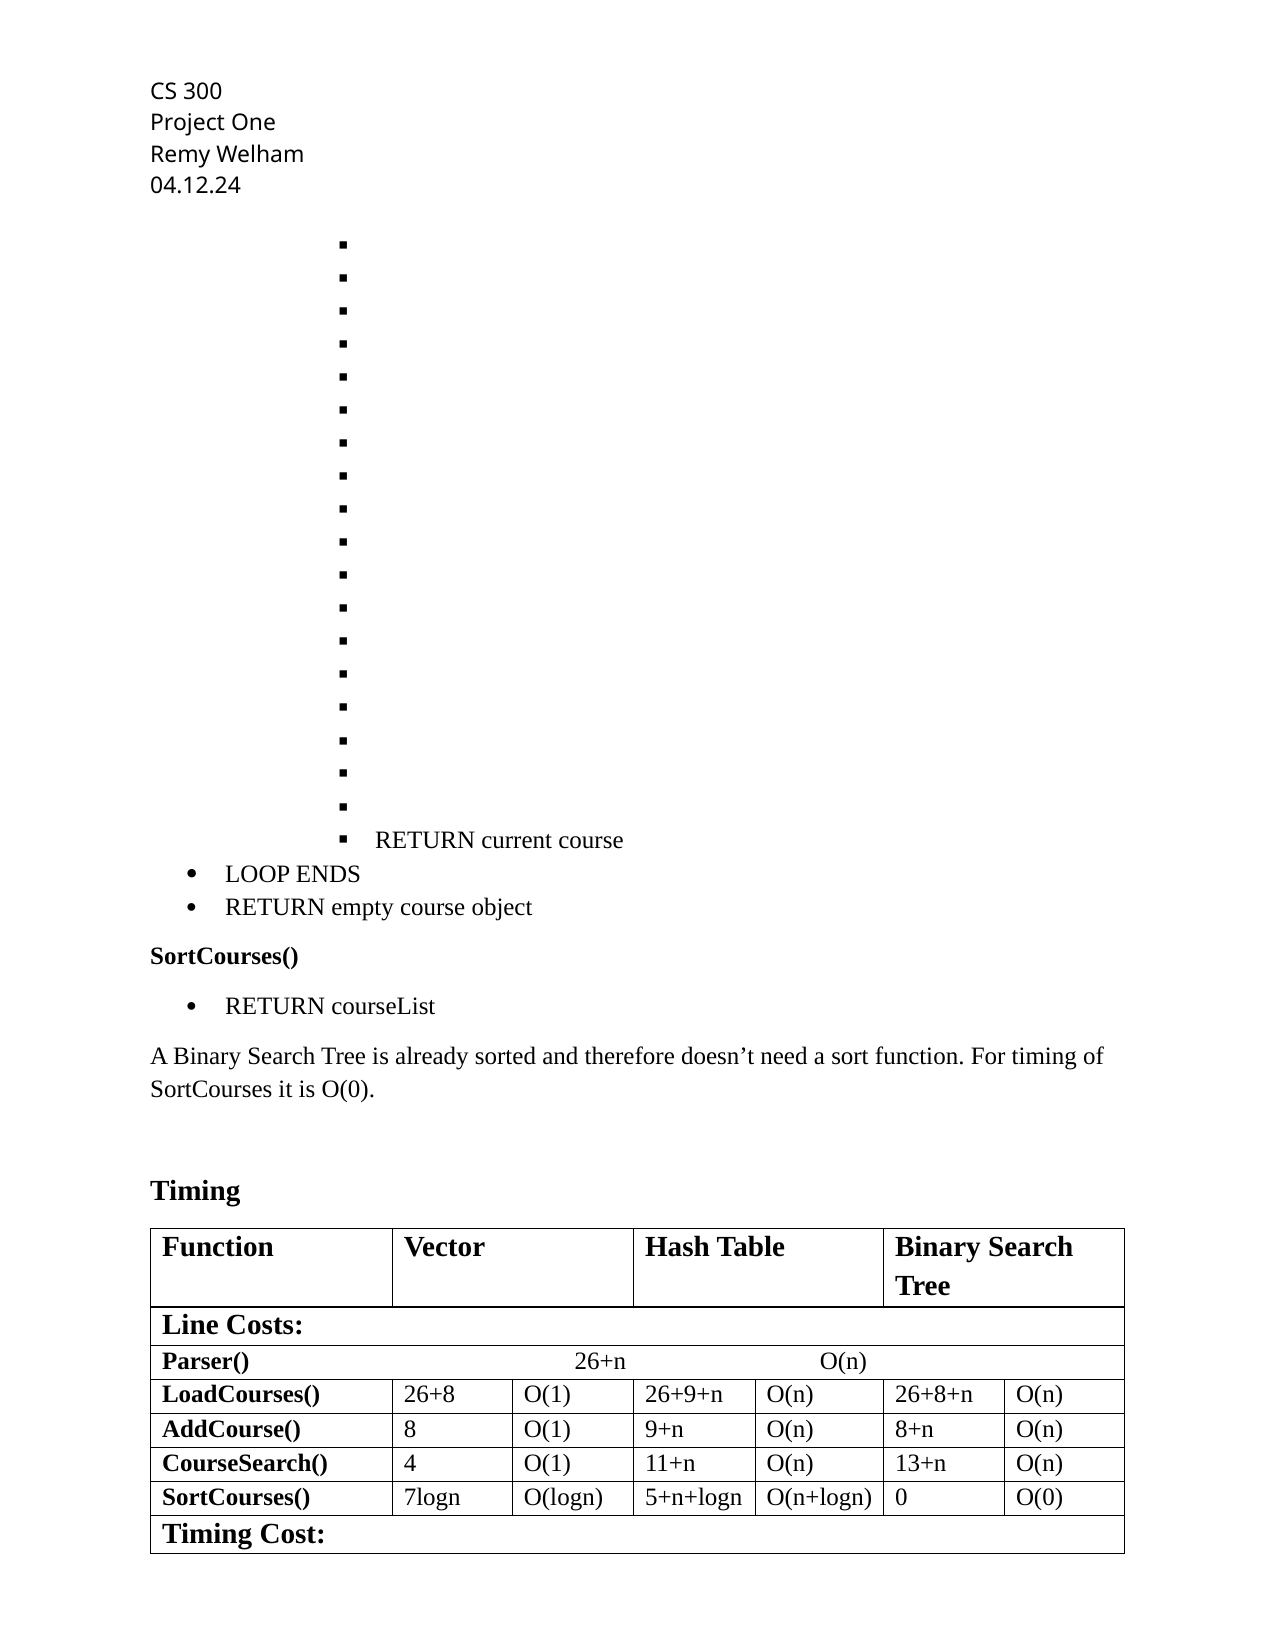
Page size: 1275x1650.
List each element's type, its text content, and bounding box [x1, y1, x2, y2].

table_cell 8+n [884, 1414, 1004, 1447]
table_cell 11+n [634, 1448, 755, 1481]
list RETURN current course [337, 826, 1125, 854]
table_cell O(n) [756, 1414, 883, 1447]
table_cell O(n) [1005, 1380, 1124, 1413]
table_cell 5+n+logn [634, 1482, 755, 1515]
table_cell O(n) [756, 1448, 883, 1481]
table_cell O(n) [1005, 1414, 1124, 1447]
table_cell O(n+logn) [756, 1482, 883, 1515]
list LOOP ENDS [187, 859, 1125, 887]
table_header Binary Search Tree [884, 1229, 1124, 1306]
table_cell Timing Cost: [151, 1516, 1124, 1553]
table_cell 4 [393, 1448, 512, 1481]
table_cell AddCourse() [151, 1414, 392, 1447]
table_cell 0 [884, 1482, 1004, 1515]
table_header Hash Table [634, 1229, 883, 1306]
table_cell CourseSearch() [151, 1448, 392, 1481]
table_cell O(logn) [513, 1482, 633, 1515]
table_cell Parser() 26+n O(n) [151, 1346, 1124, 1378]
table_cell O(0) [1005, 1482, 1124, 1515]
text Timing [150, 1173, 1125, 1207]
table_cell O(1) [513, 1448, 633, 1481]
table_cell SortCourses() [151, 1482, 392, 1515]
table_cell 26+8 [393, 1380, 512, 1413]
table_cell 9+n [634, 1414, 755, 1447]
table_header Function [151, 1229, 392, 1306]
list RETURN empty course object [187, 892, 1125, 920]
table_cell 26+9+n [634, 1380, 755, 1413]
table_cell O(1) [513, 1414, 633, 1447]
table_header Vector [393, 1229, 633, 1306]
table_cell O(n) [756, 1380, 883, 1413]
table_cell LoadCourses() [151, 1380, 392, 1413]
table_cell 8 [393, 1414, 512, 1447]
table_cell Line Costs: [151, 1308, 1124, 1345]
table_cell 7logn [393, 1482, 512, 1515]
table_cell O(n) [1005, 1448, 1124, 1481]
table_cell 26+8+n [884, 1380, 1004, 1413]
table_cell O(1) [513, 1380, 633, 1413]
text SortCourses() [150, 941, 1125, 970]
list RETURN courseList [187, 991, 1125, 1020]
text A Binary Search Tree is already sorted and therefore doesn’t need a sort function. For timing of SortCourses it is O(0). [150, 1041, 1125, 1102]
table_cell 13+n [884, 1448, 1004, 1481]
